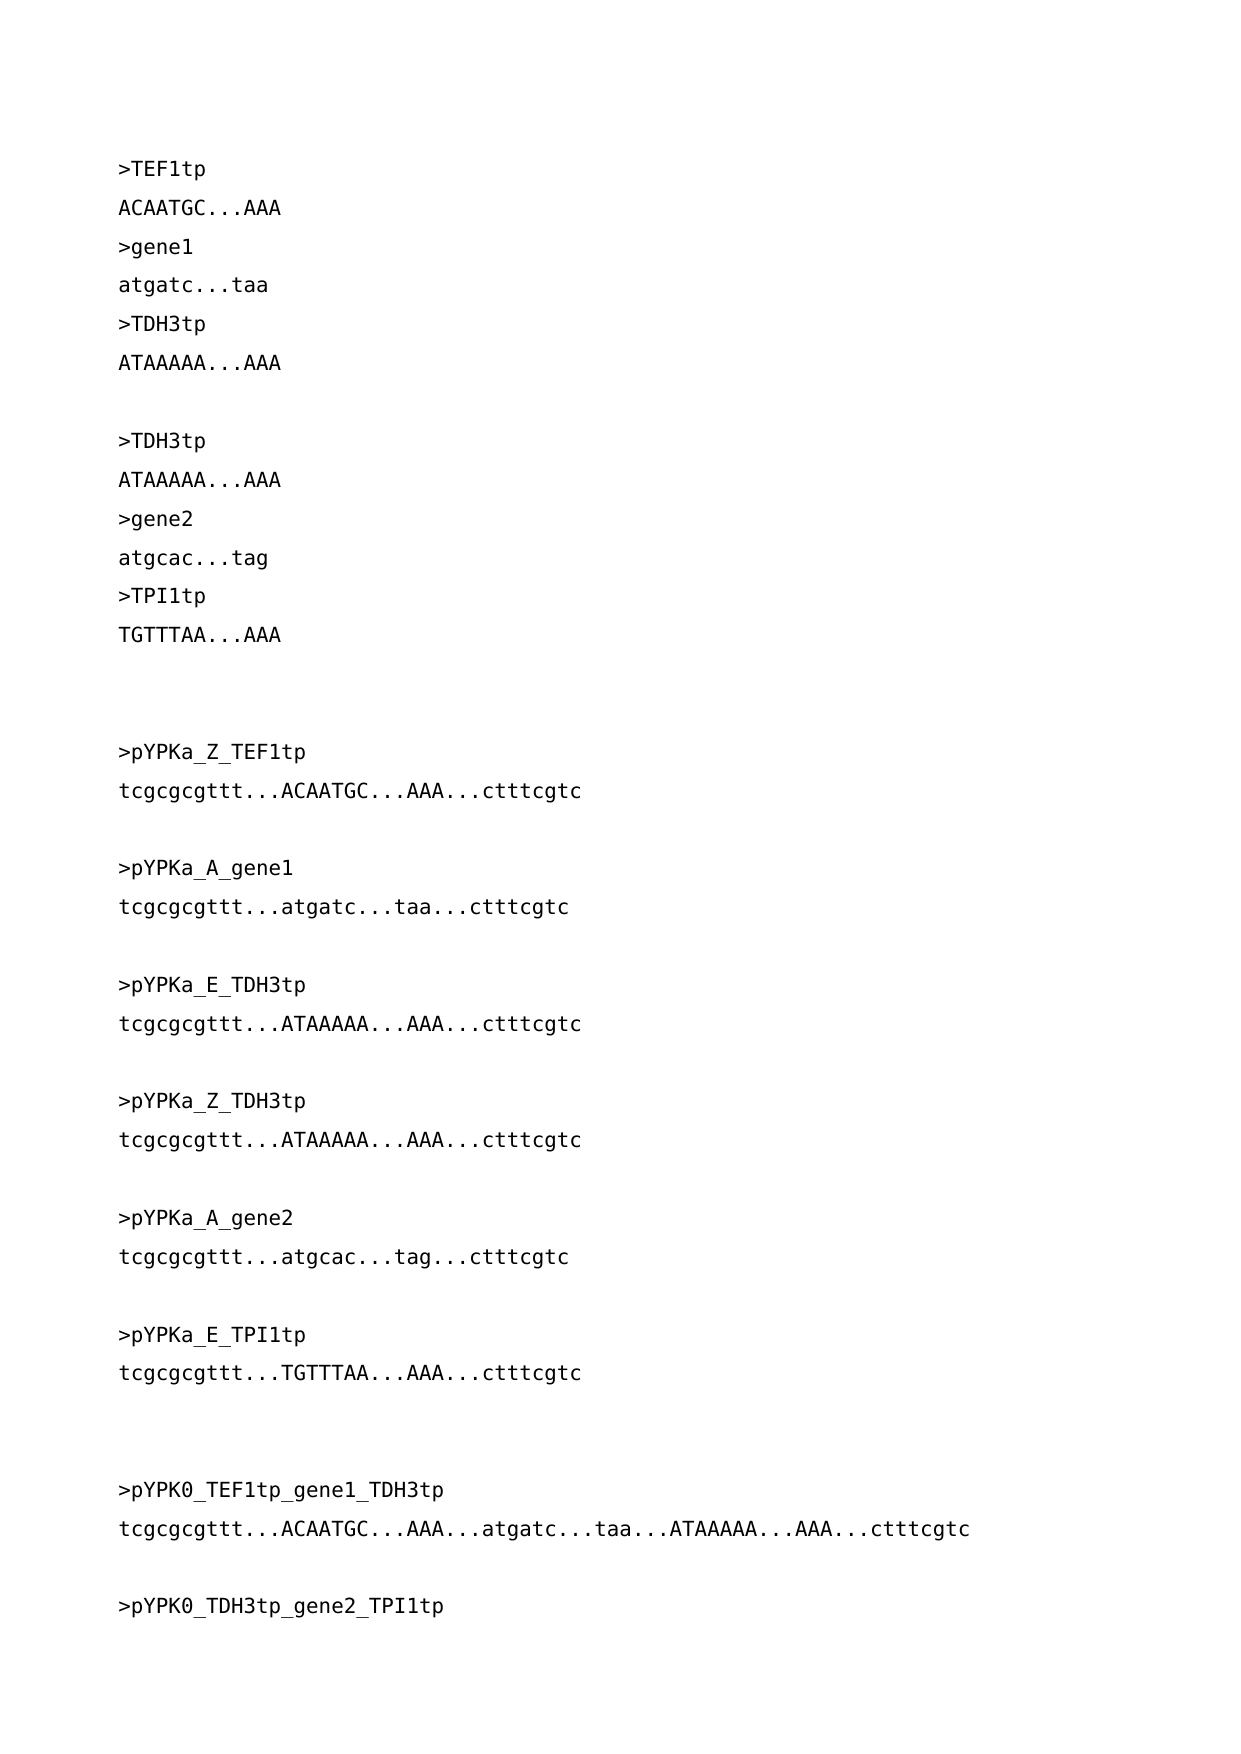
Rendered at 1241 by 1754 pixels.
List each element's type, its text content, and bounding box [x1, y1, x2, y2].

text >gene2 [118, 507, 1122, 531]
text >pYPKa_A_gene2 [118, 1206, 1122, 1230]
text ACAATGC...AAA [118, 196, 1122, 220]
text atgcac...tag [118, 546, 1122, 570]
text tcgcgcgttt...ACAATGC...AAA...ctttcgtc [118, 779, 1122, 803]
text >TDH3tp [118, 429, 1122, 453]
text >TDH3tp [118, 312, 1122, 337]
text atgatc...taa [118, 273, 1122, 298]
text ATAAAAA...AAA [118, 351, 1122, 376]
text ATAAAAA...AAA [118, 468, 1122, 492]
text >TEF1tp [118, 157, 1122, 181]
text >pYPKa_E_TPI1tp [118, 1323, 1122, 1347]
text >pYPK0_TDH3tp_gene2_TPI1tp [118, 1594, 1122, 1619]
text tcgcgcgttt...ATAAAAA...AAA...ctttcgtc [118, 1012, 1122, 1036]
text >pYPKa_E_TDH3tp [118, 973, 1122, 997]
text tcgcgcgttt...atgatc...taa...ctttcgtc [118, 895, 1122, 919]
text >pYPKa_Z_TEF1tp [118, 740, 1122, 764]
text tcgcgcgttt...TGTTTAA...AAA...ctttcgtc [118, 1361, 1122, 1386]
text >TPI1tp [118, 584, 1122, 609]
text >pYPKa_A_gene1 [118, 856, 1122, 881]
text >pYPK0_TEF1tp_gene1_TDH3tp [118, 1478, 1122, 1502]
text tcgcgcgttt...ATAAAAA...AAA...ctttcgtc [118, 1128, 1122, 1153]
text >gene1 [118, 235, 1122, 259]
text tcgcgcgttt...ACAATGC...AAA...atgatc...taa...ATAAAAA...AAA...ctttcgtc [118, 1517, 1122, 1541]
text >pYPKa_Z_TDH3tp [118, 1089, 1122, 1114]
text tcgcgcgttt...atgcac...tag...ctttcgtc [118, 1245, 1122, 1269]
text TGTTTAA...AAA [118, 623, 1122, 647]
